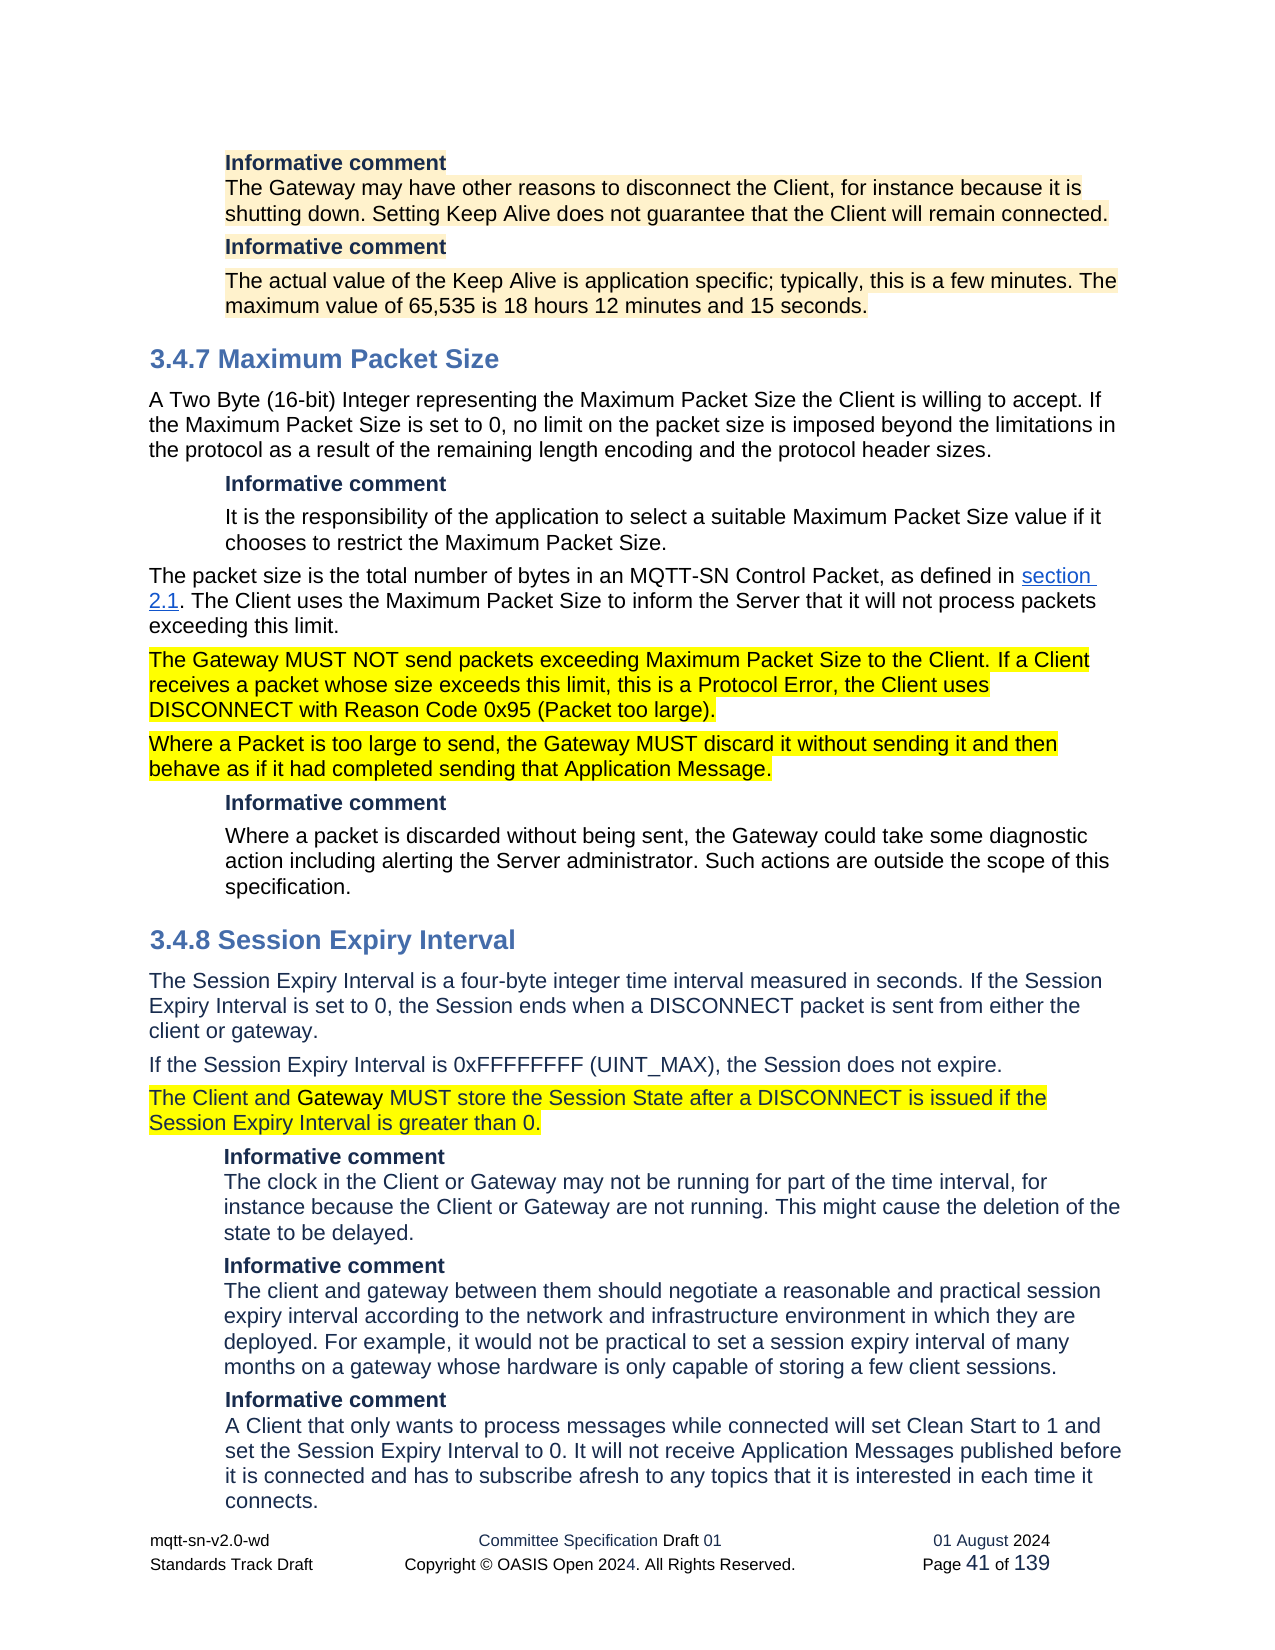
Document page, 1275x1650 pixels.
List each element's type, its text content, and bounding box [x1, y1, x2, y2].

text If the Session Expiry Interval is 0xFFFFFFFF (UINT_MAX), the Session does not expire. [148, 1051, 1124, 1077]
text Informative comment [225, 234, 1124, 259]
text The Session Expiry Interval is a four-byte integer time interval measured in seconds. If the Session Expiry Interval is set to 0, the Session ends when a DISCONNECT packet is sent from either the client or gateway. [148, 967, 1124, 1043]
text A Client that only wants to process messages while connected will set Clean Start to 1 and set the Session Expiry Interval to 0. It will not receive Application Messages published before it is connected and has to subscribe afresh to any topics that it is interested in each time it connects. [225, 1412, 1125, 1513]
text Informative comment [223, 1253, 1124, 1278]
subtitle 3.4.7 Maximum Packet Size [150, 343, 1124, 374]
text Where a packet is discarded without being sent, the Gateway could take some diagnostic action including alerting the Server administrator. Such actions are outside the scope of this specification. [225, 823, 1124, 899]
text Informative comment [225, 1387, 1125, 1412]
text Informative comment The Gateway may have other reasons to disconnect the Client, for instance because it is shutting down. Setting Keep Alive does not guarantee that the Client will remain connected. [225, 150, 1124, 226]
text It is the responsibility of the application to select a suitable Maximum Packet Size value if it chooses to restrict the Maximum Packet Size. [225, 504, 1124, 554]
text Informative comment [225, 471, 1124, 496]
text The Gateway MUST NOT send packets exceeding Maximum Packet Size to the Client. If a Client receives a packet whose size exceeds this limit, this is a Protocol Error, the Client uses DISCONNECT with Reason Code 0x95 (Packet too large). [148, 647, 1124, 722]
text The actual value of the Keep Alive is application specific; typically, this is a few minutes. The maximum value of 65,535 is 18 hours 12 minutes and 15 seconds. [225, 267, 1124, 318]
text Where a Packet is too large to send, the Gateway MUST discard it without sending it and then behave as if it had completed sending that Application Message. [148, 731, 1124, 781]
text Informative comment [225, 789, 1124, 815]
text A Two Byte (16-bit) Integer representing the Maximum Packet Size the Client is willing to accept. If the Maximum Packet Size is set to 0, no limit on the packet size is imposed beyond the limitations in the protocol as a result of the remaining length encoding and the protocol header sizes. [148, 387, 1124, 462]
subtitle 3.4.8 Session Expiry Interval [150, 924, 1124, 955]
text The client and gateway between them should negotiate a reasonable and practical session expiry interval according to the network and infrastructure environment in which they are deployed. For example, it would not be practical to set a session expiry interval of many months on a gateway whose hardware is only capable of storing a few client sessions. [223, 1278, 1124, 1379]
text The clock in the Client or Gateway may not be running for part of the time interval, for instance because the Client or Gateway are not running. This might cause the deletion of the state to be delayed. [223, 1169, 1124, 1244]
text Informative comment [223, 1144, 1124, 1169]
text The packet size is the total number of bytes in an MQTT-SN Control Packet, as defined in section 2.1. The Client uses the Maximum Packet Size to inform the Server that it will not process packets exceeding this limit. [148, 563, 1124, 638]
text The Client and Gateway MUST store the Session State after a DISCONNECT is issued if the Session Expiry Interval is greater than 0. [148, 1085, 1124, 1135]
